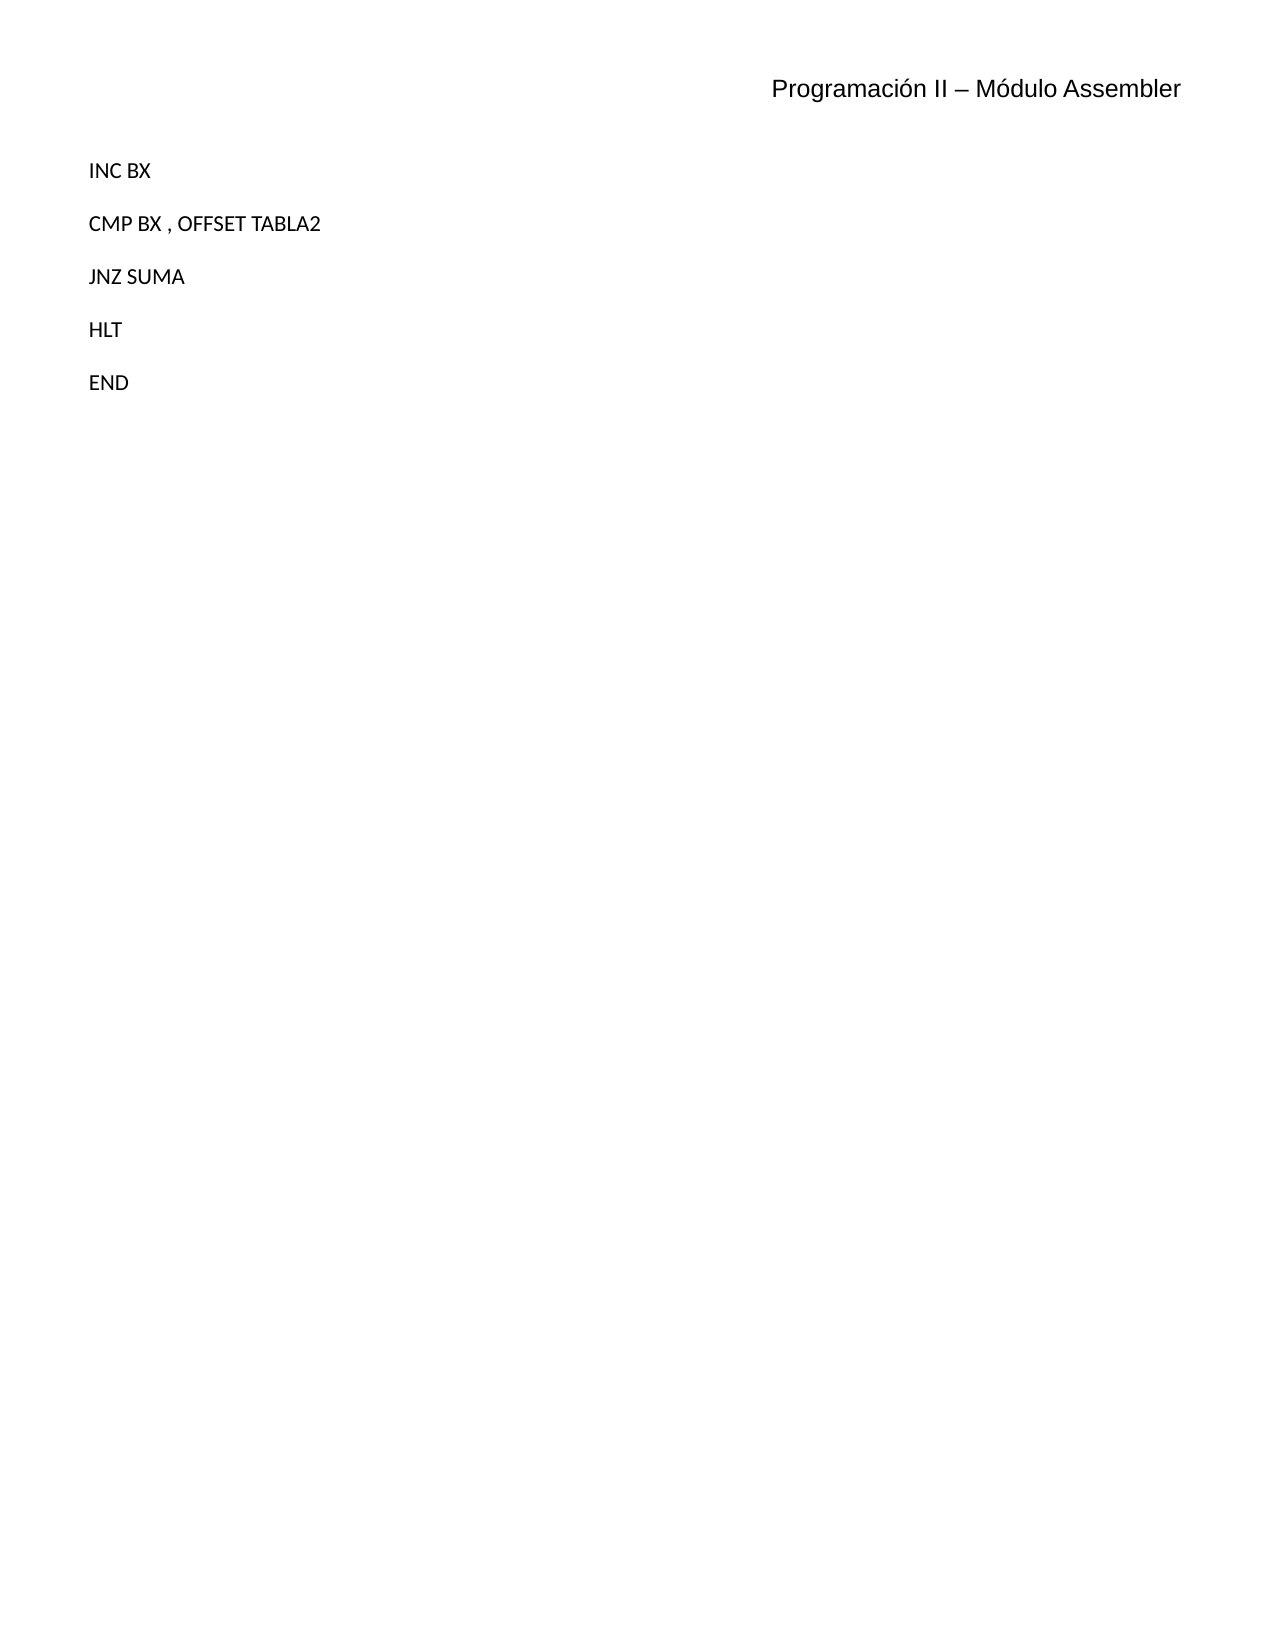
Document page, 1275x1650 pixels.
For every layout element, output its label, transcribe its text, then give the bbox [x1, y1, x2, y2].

text INC BX [89, 156, 1181, 184]
text CMP BX , OFFSET TABLA2 [89, 209, 1181, 237]
text END [89, 368, 1181, 396]
text JNZ SUMA [89, 262, 1181, 290]
text HLT [89, 315, 1181, 343]
